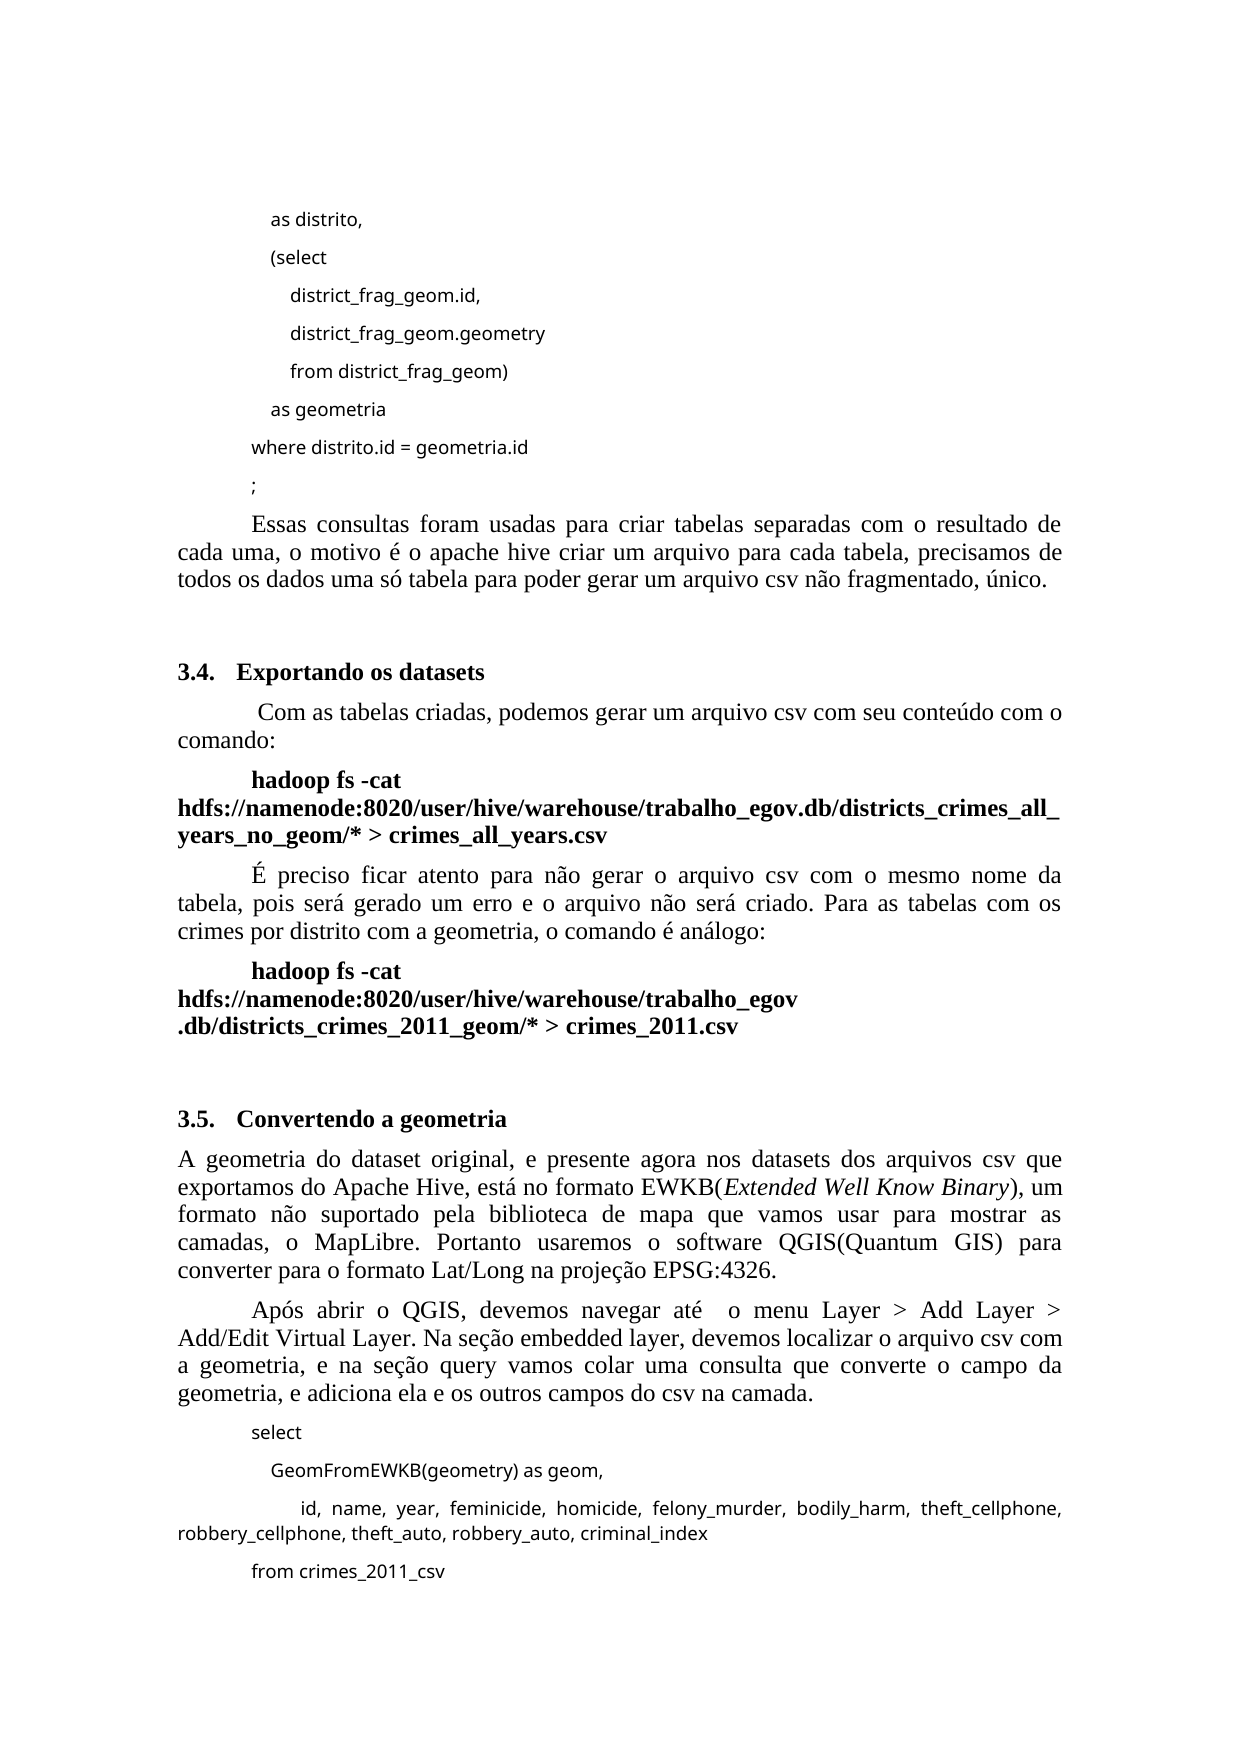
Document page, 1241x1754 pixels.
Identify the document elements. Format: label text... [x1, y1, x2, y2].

text A geometria do dataset original, e presente agora nos datasets dos arquivos csv que exportamos do Apache Hive, está no formato EWKB(Extended Well Know Binary), um formato não suportado pela biblioteca de mapa que vamos usar para mostrar as camadas, o MapLibre. Portanto usaremos o software QGIS(Quantum GIS) para converter para o formato Lat/Long na projeção EPSG:4326. [177, 1145, 1063, 1284]
title Convertendo a geometria [177, 1105, 1063, 1133]
text Com as tabelas criadas, podemos gerar um arquivo csv com seu conteúdo com o comando: [177, 698, 1063, 753]
text as geometria [177, 396, 1063, 422]
title Exportando os datasets [177, 658, 1063, 686]
text id, name, year, feminicide, homicide, felony_murder, bodily_harm, theft_cellphone, robbery_cellphone, theft_auto, robbery_auto, criminal_index [177, 1495, 1063, 1546]
text from crimes_2011_csv [177, 1558, 1063, 1584]
text hadoop fs -cat hdfs://namenode:8020/user/hive/warehouse/trabalho_egov .db/districts_crimes_2011_geom/* > crimes_2011.csv [177, 957, 1063, 1040]
text ; [177, 472, 1063, 498]
text district_frag_geom.geometry [177, 320, 1063, 346]
text from district_frag_geom) [177, 358, 1063, 384]
text as distrito, [177, 207, 1063, 232]
text Após abrir o QGIS, devemos navegar até o menu Layer > Add Layer > Add/Edit Virtual Layer. Na seção embedded layer, devemos localizar o arquivo csv com a geometria, e na seção query vamos colar uma consulta que converte o campo da geometria, e adiciona ela e os outros campos do csv na camada. [177, 1296, 1063, 1407]
text select [177, 1419, 1063, 1445]
text É preciso ficar atento para não gerar o arquivo csv com o mesmo nome da tabela, pois será gerado um erro e o arquivo não será criado. Para as tabelas com os crimes por distrito com a geometria, o comando é análogo: [177, 861, 1063, 944]
text Essas consultas foram usadas para criar tabelas separadas com o resultado de cada uma, o motivo é o apache hive criar um arquivo para cada tabela, precisamos de todos os dados uma só tabela para poder gerar um arquivo csv não fragmentado, único. [177, 510, 1063, 593]
text GeomFromEWKB(geometry) as geom, [177, 1457, 1063, 1483]
text hadoop fs -cat hdfs://namenode:8020/user/hive/warehouse/trabalho_egov.db/districts_crimes_all_years_no_geom/* > crimes_all_years.csv [177, 766, 1063, 849]
text where distrito.id = geometria.id [177, 434, 1063, 460]
text (select [177, 244, 1063, 270]
text district_frag_geom.id, [177, 282, 1063, 308]
